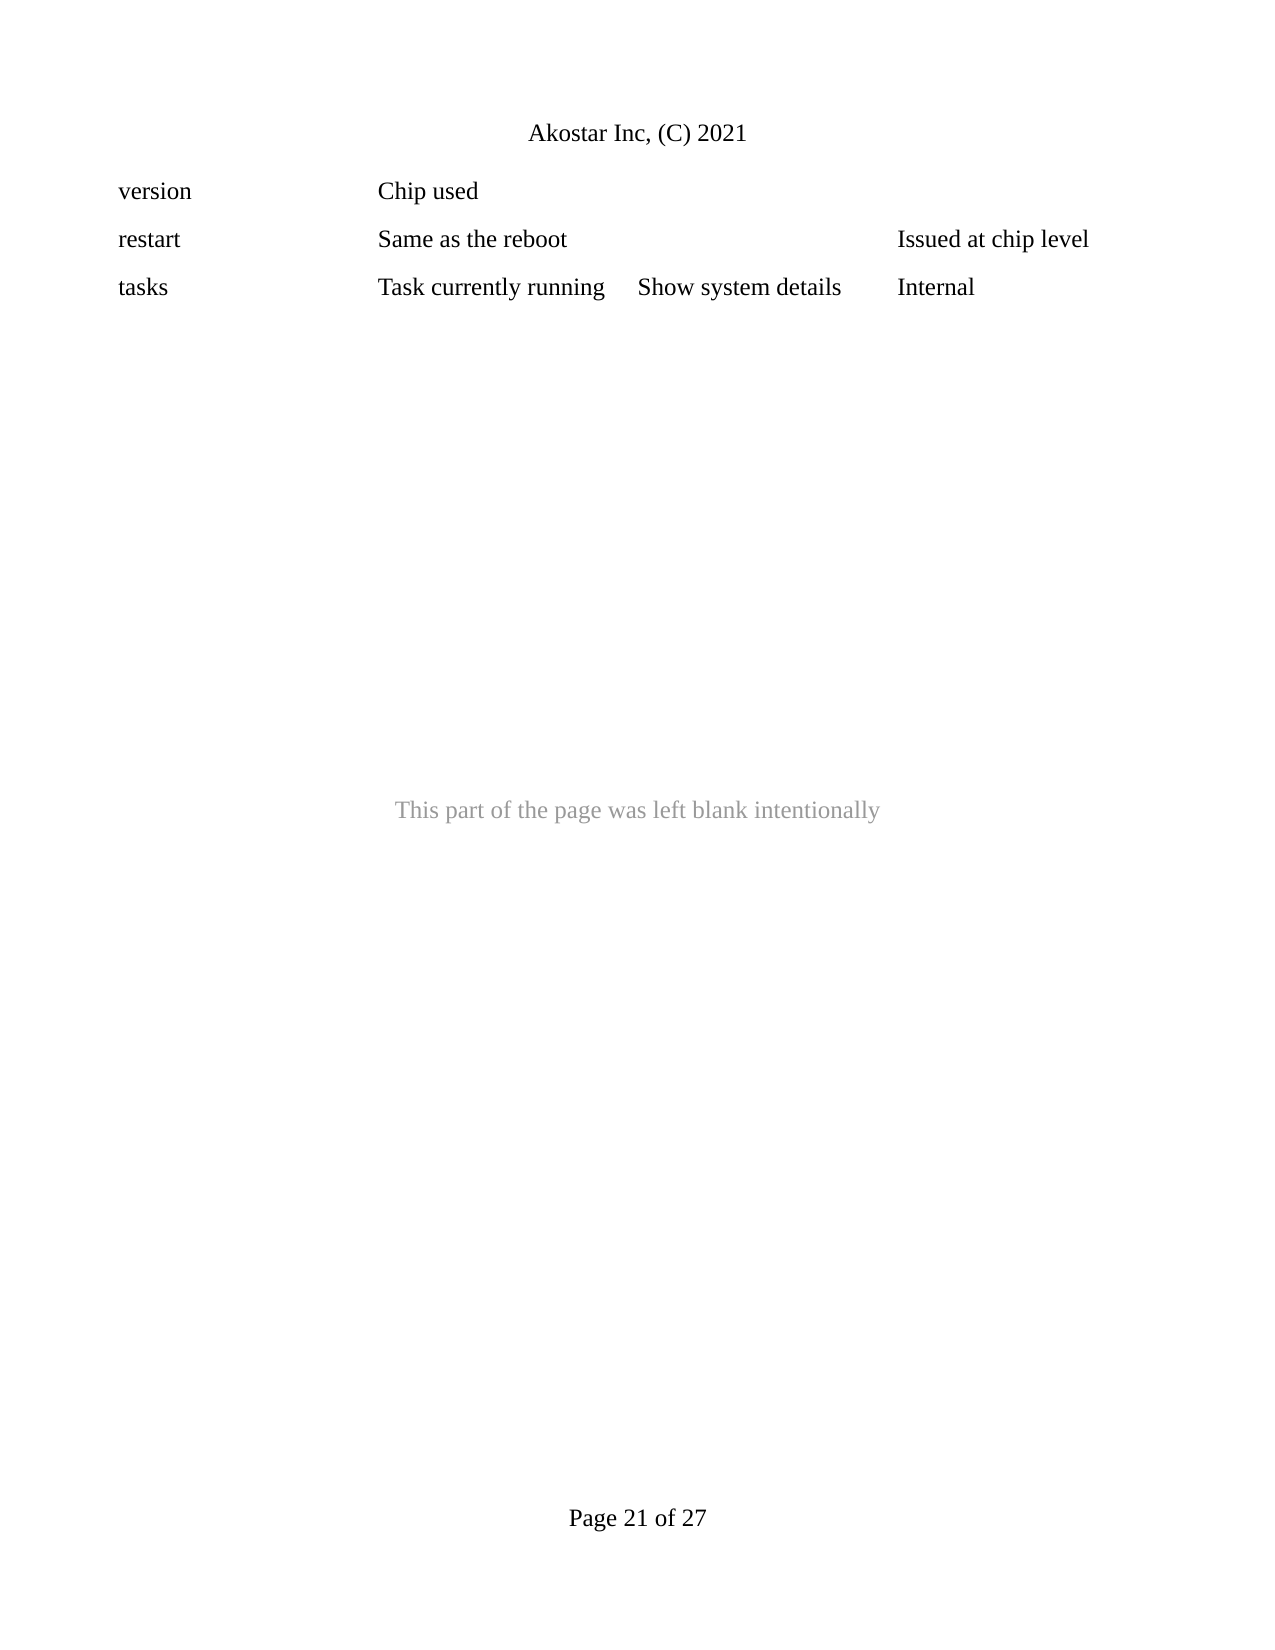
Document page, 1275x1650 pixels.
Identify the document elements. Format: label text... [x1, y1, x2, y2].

table_cell version [118, 176, 378, 224]
table_cell restart [118, 224, 378, 272]
table_cell Internal [897, 272, 1157, 319]
subtitle This part of the page was left blank intentionally [118, 795, 1157, 824]
table_cell tasks [118, 272, 378, 319]
table_cell [638, 176, 897, 224]
table_cell Show system details [638, 272, 897, 319]
table_cell [638, 224, 897, 272]
table_cell Chip used [378, 176, 637, 224]
table_cell Task currently running [378, 272, 637, 319]
table_cell Same as the reboot [378, 224, 637, 272]
table_cell Issued at chip level [897, 224, 1157, 272]
table_cell [897, 176, 1157, 224]
